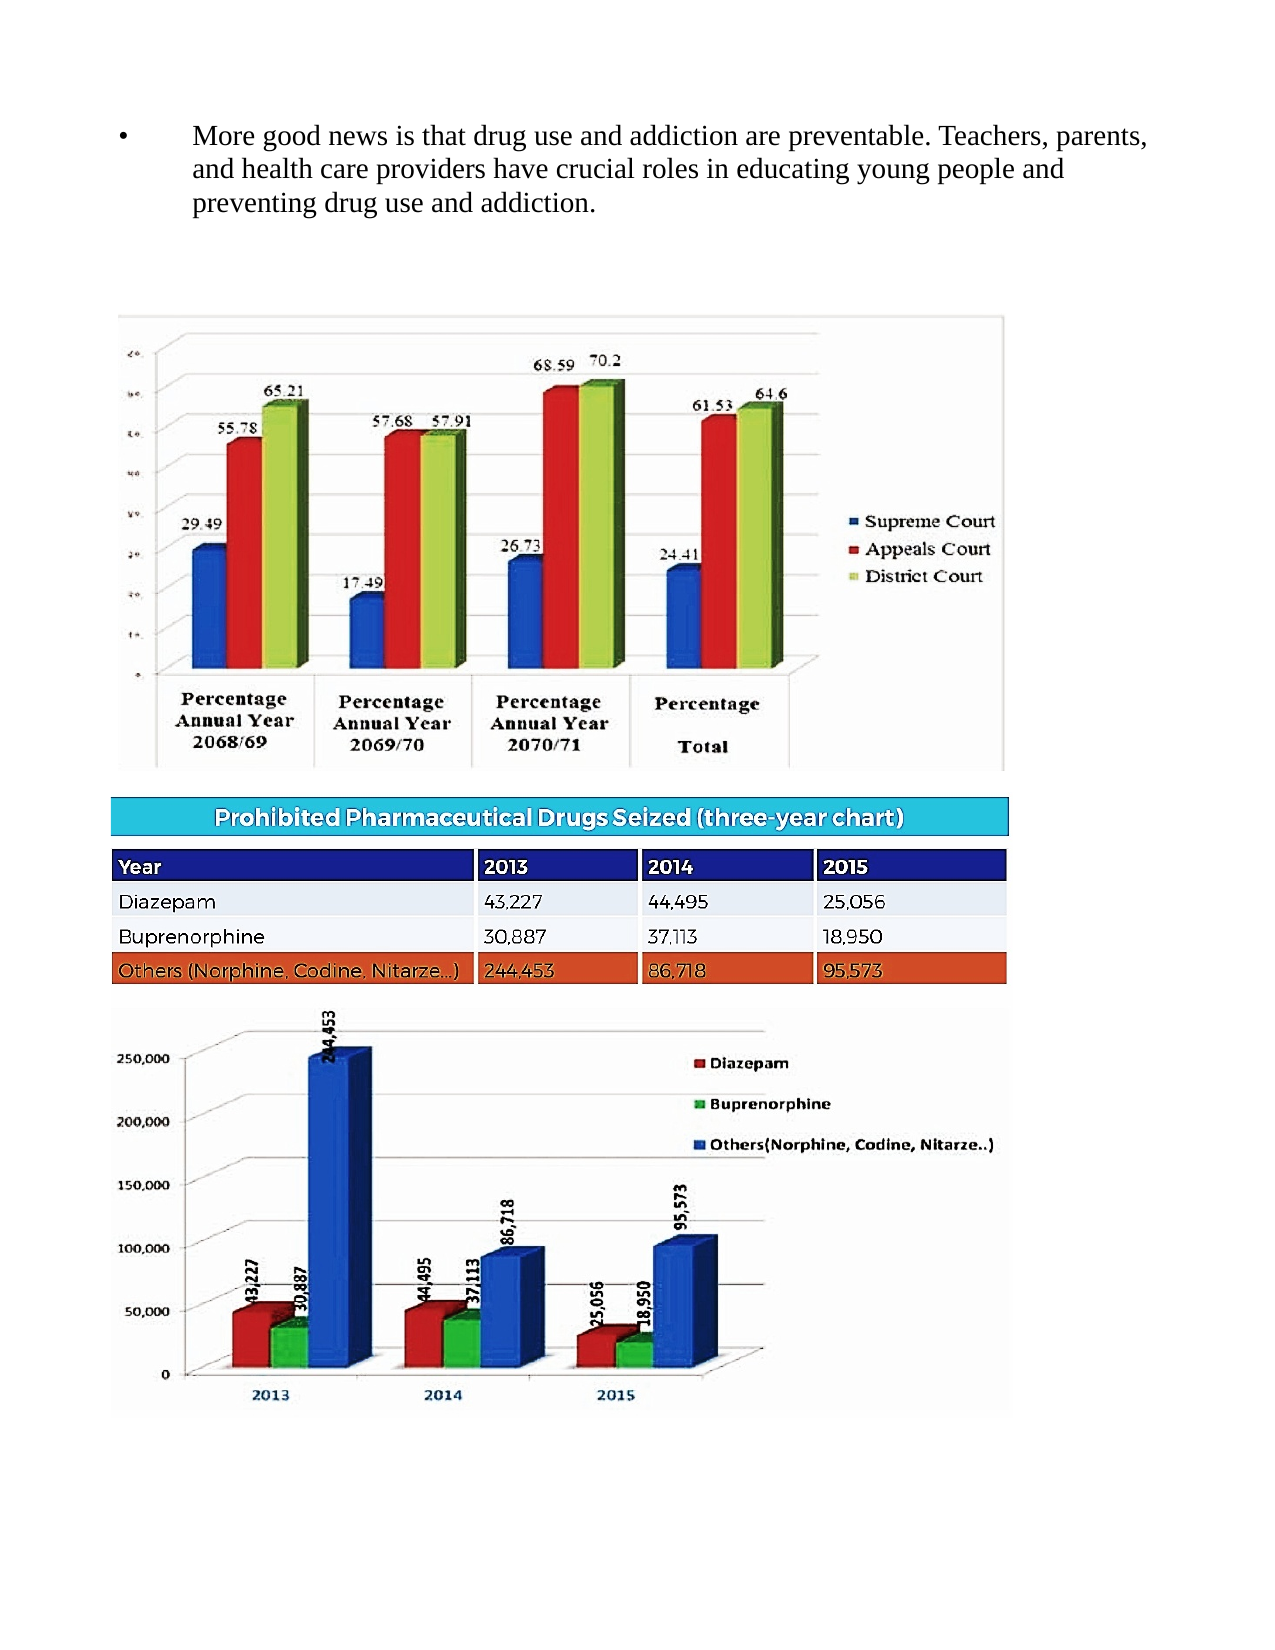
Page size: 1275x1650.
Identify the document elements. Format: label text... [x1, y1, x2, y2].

text • More good news is that drug use and addiction are preventable. Teachers, parents, and health care providers have crucial roles in educating young people and preventing drug use and addiction. [118, 118, 1157, 219]
picture [110, 792, 1013, 1418]
picture [118, 313, 1007, 771]
